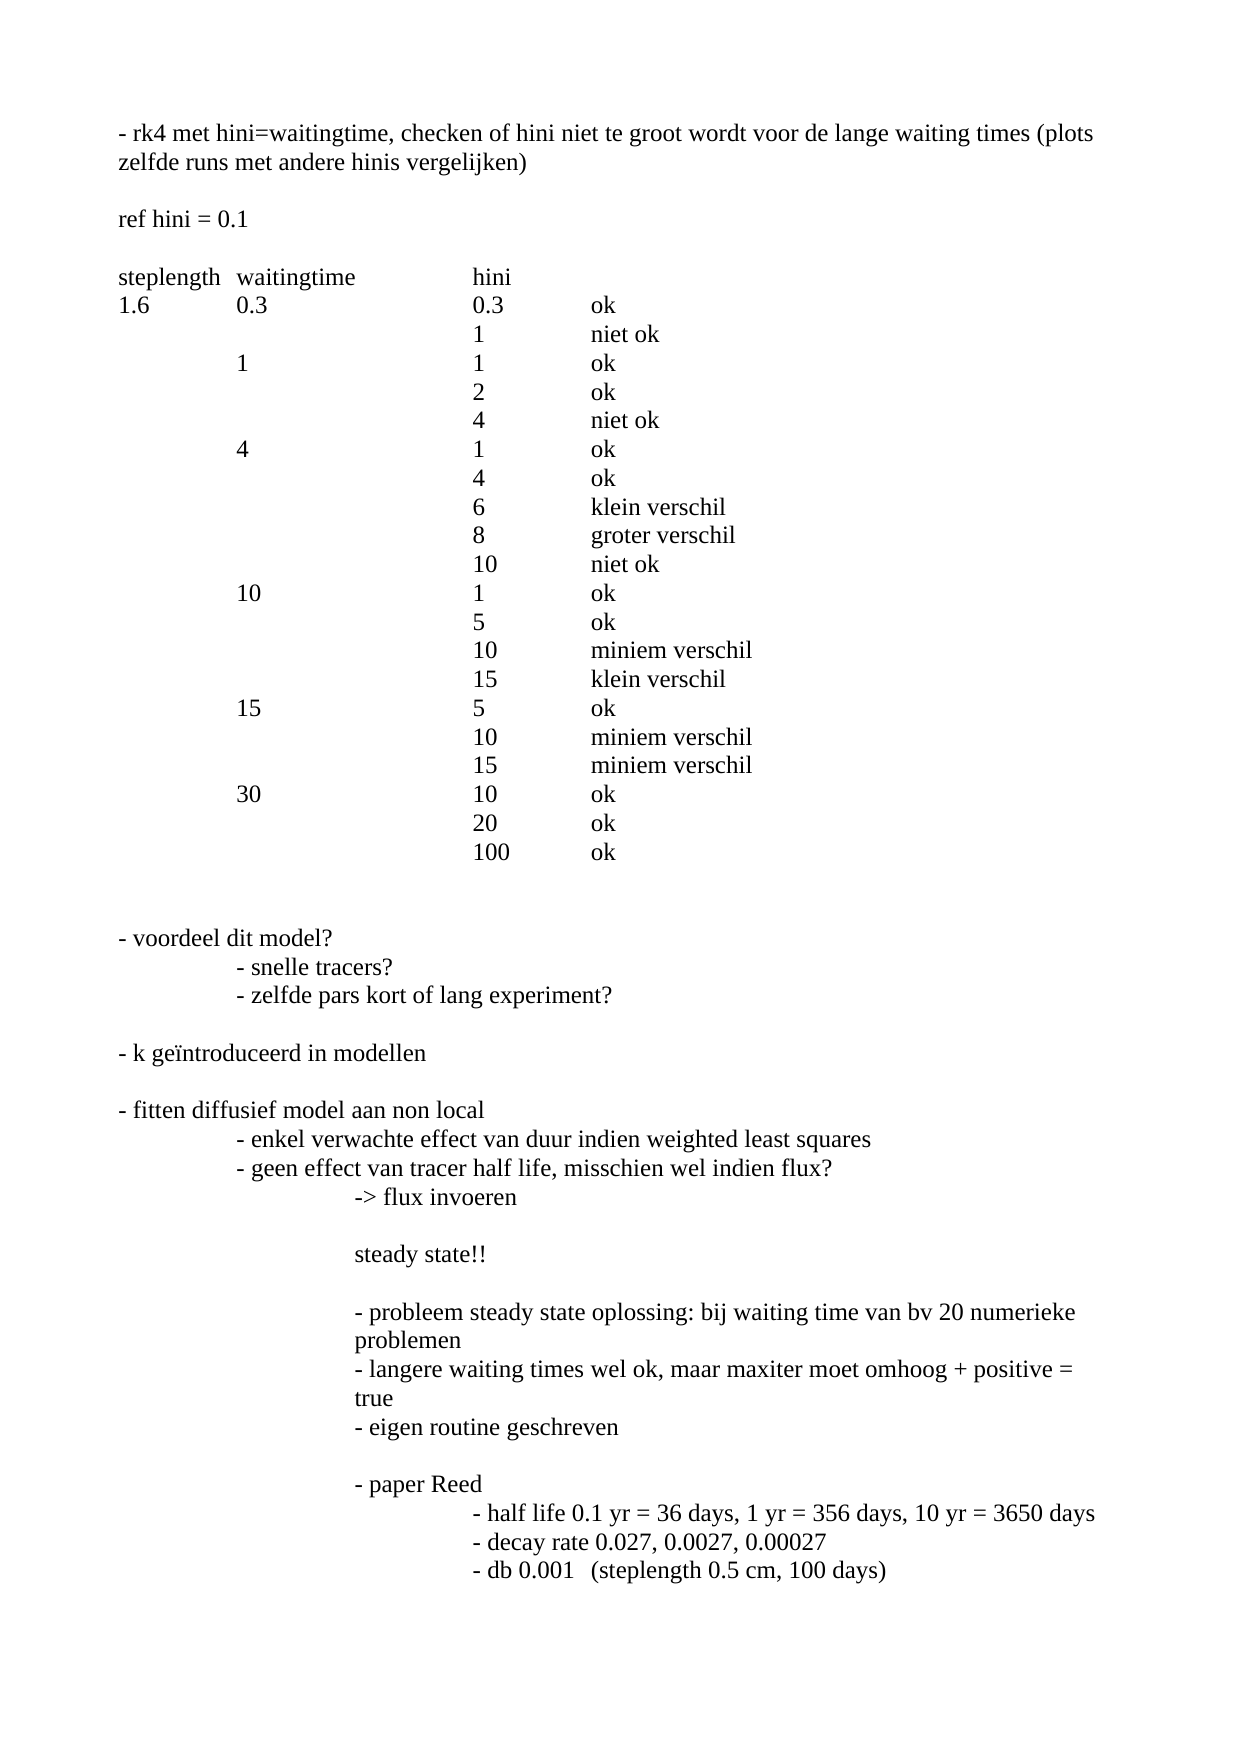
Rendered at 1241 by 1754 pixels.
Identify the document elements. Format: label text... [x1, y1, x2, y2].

text 10 niet ok [118, 549, 1122, 578]
text - db 0.001 (steplength 0.5 cm, 100 days) [118, 1556, 1122, 1584]
text ref hini = 0.1 [118, 204, 1122, 233]
text -> flux invoeren [118, 1182, 1122, 1211]
text 4 niet ok [118, 406, 1122, 434]
text 15 klein verschil [118, 664, 1122, 693]
text 1.6 0.3 0.3 ok [118, 291, 1122, 319]
text - probleem steady state oplossing: bij waiting time van bv 20 numerieke problemen [118, 1297, 1122, 1354]
text - zelfde pars kort of lang experiment? [118, 981, 1122, 1009]
text 30 10 ok [118, 779, 1122, 808]
text 1 1 ok [118, 348, 1122, 377]
text - decay rate 0.027, 0.0027, 0.00027 [118, 1527, 1122, 1556]
text - voordeel dit model? [118, 923, 1122, 952]
text - fitten diffusief model aan non local [118, 1096, 1122, 1124]
text 4 ok [118, 463, 1122, 492]
text - geen effect van tracer half life, misschien wel indien flux? [118, 1153, 1122, 1182]
text 15 miniem verschil [118, 751, 1122, 779]
text 10 1 ok [118, 578, 1122, 607]
text - rk4 met hini=waitingtime, checken of hini niet te groot wordt voor de lange waiting times (plots zelfde runs met andere hinis vergelijken) [118, 118, 1122, 176]
text 1 niet ok [118, 319, 1122, 348]
text - langere waiting times wel ok, maar maxiter moet omhoog + positive = true [118, 1354, 1122, 1412]
text steplength waitingtime hini [118, 262, 1122, 291]
text 6 klein verschil [118, 492, 1122, 521]
text 15 5 ok [118, 693, 1122, 722]
text 5 ok [118, 607, 1122, 636]
text 8 groter verschil [118, 521, 1122, 549]
text - eigen routine geschreven [118, 1412, 1122, 1441]
text 20 ok [118, 808, 1122, 837]
text - k geïntroduceerd in modellen [118, 1038, 1122, 1067]
text 10 miniem verschil [118, 722, 1122, 751]
text - half life 0.1 yr = 36 days, 1 yr = 356 days, 10 yr = 3650 days [118, 1498, 1122, 1527]
text 2 ok [118, 377, 1122, 406]
text steady state!! [118, 1239, 1122, 1268]
text 100 ok [118, 837, 1122, 866]
text - snelle tracers? [118, 952, 1122, 981]
text 10 miniem verschil [118, 636, 1122, 664]
text - paper Reed [118, 1469, 1122, 1498]
text - enkel verwachte effect van duur indien weighted least squares [118, 1124, 1122, 1153]
text 4 1 ok [118, 434, 1122, 463]
